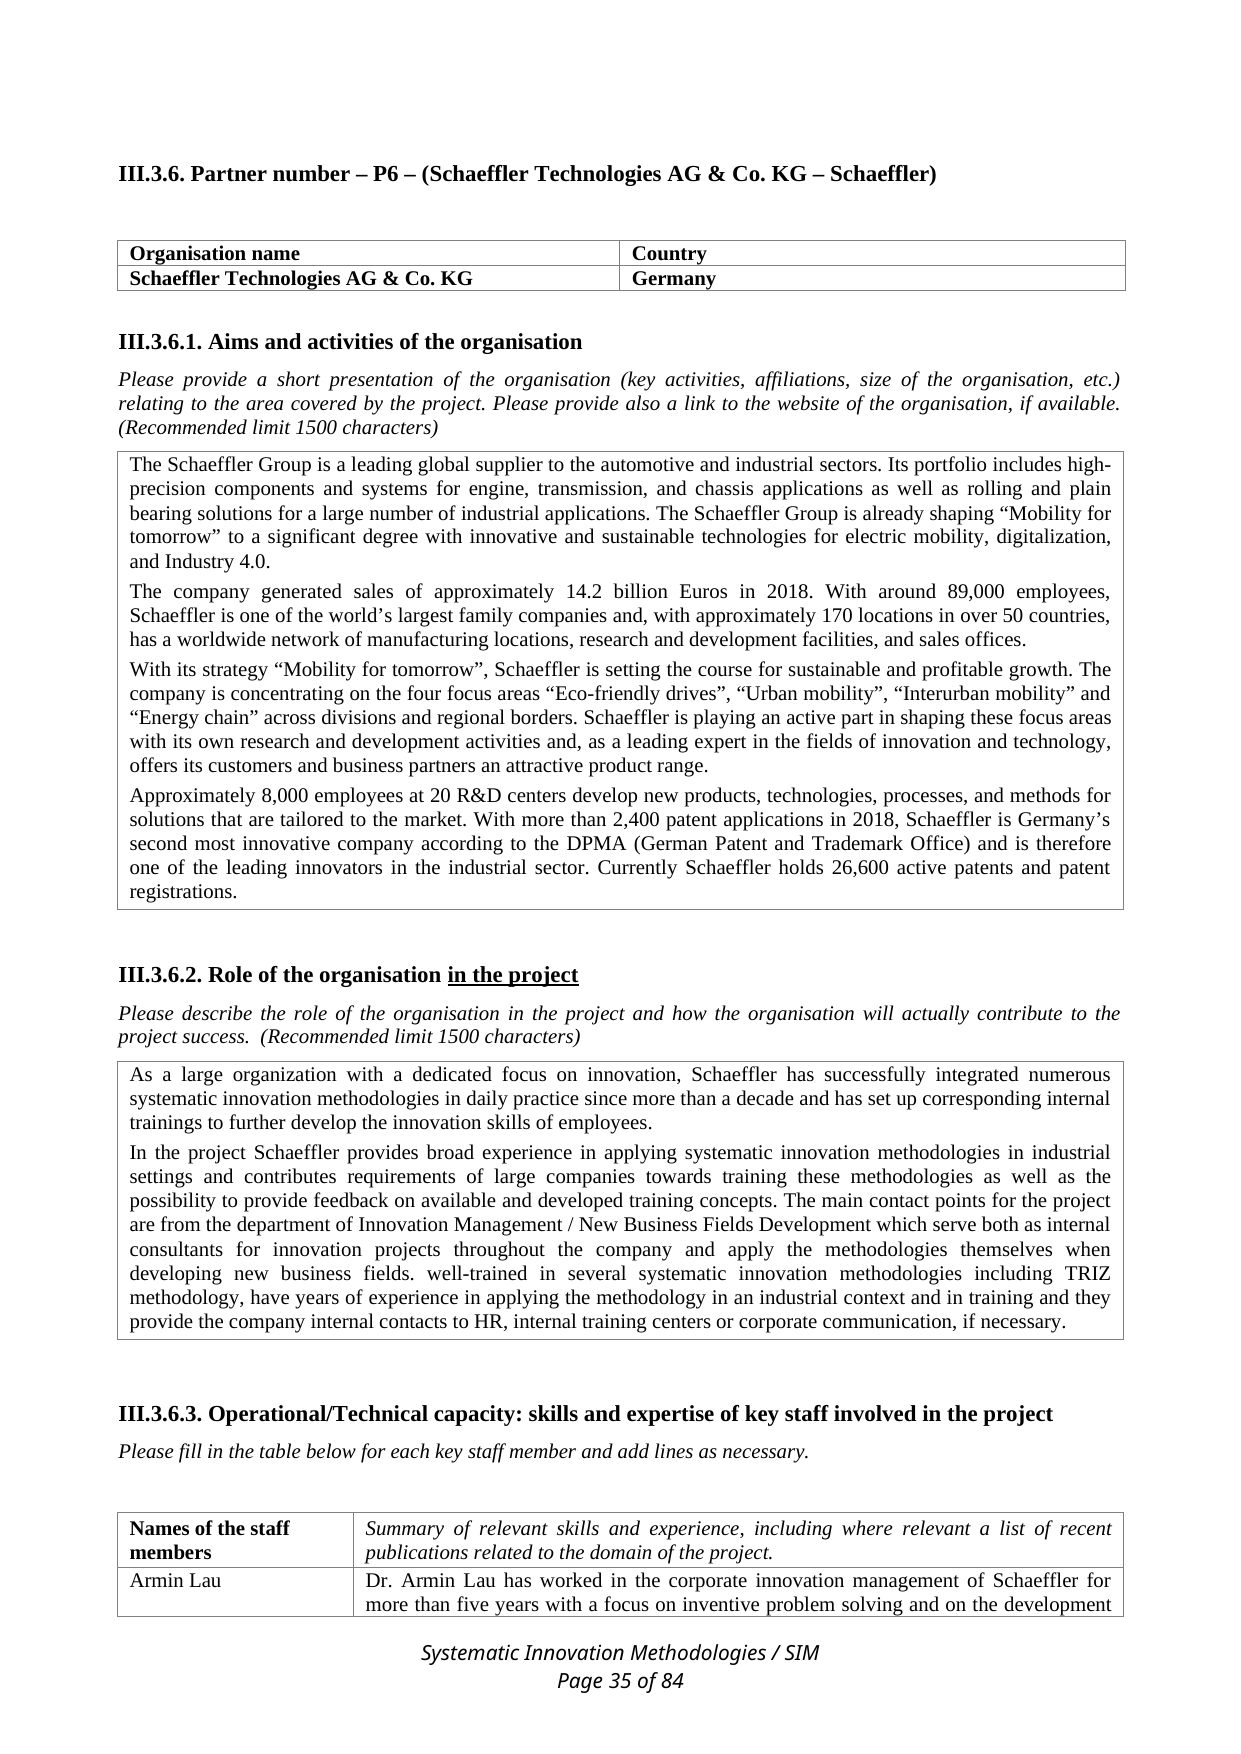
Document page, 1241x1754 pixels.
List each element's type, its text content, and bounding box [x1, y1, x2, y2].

text Please describe the role of the organisation in the project and how the organisation will actually contribute to the project success. (Recommended limit 1500 characters) [118, 1000, 1122, 1048]
table_header Country [620, 241, 1125, 265]
text Please provide a short presentation of the organisation (key activities, affiliations, size of the organisation, etc.) relating to the area covered by the project. Please provide also a link to the website of the organisation, if available. (Recommended limit 1500 characters) [118, 367, 1122, 439]
text III.3.6.3. Operational/Technical capacity: skills and expertise of key staff involved in the project [118, 1400, 1122, 1427]
table_cell Armin Lau [118, 1568, 353, 1616]
table_header Names of the staff members [118, 1513, 353, 1567]
table_cell Germany [620, 266, 1125, 290]
table_cell Schaeffler Technologies AG & Co. KG [118, 266, 619, 290]
text Please fill in the table below for each key staff member and add lines as necessary. [118, 1439, 1122, 1463]
table_header Organisation name [118, 241, 619, 265]
text III.3.6.1. Aims and activities of the organisation [118, 328, 1122, 354]
text III.3.6.2. Role of the organisation in the project [118, 962, 1122, 988]
table_header The Schaeffler Group is a leading global supplier to the automotive and industrial sectors. Its portfolio includes high-precision components and systems for engine, transmission, and chassis applications as well as rolling and plain bearing solutions for a large number of industrial applications. The Schaeffler Group is already shaping “Mobility for tomorrow” to a significant degree with innovative and sustainable technologies for electric mobility, digitalization, and Industry 4.0. The company generated sales of approximately 14.2 billion Euros in 2018. With around 89,000 employees, Schaeffler is one of the world’s largest family companies and, with approximately 170 locations in over 50 countries, has a worldwide network of manufacturing locations, research and development facilities, and sales offices. With its strategy “Mobility for tomorrow”, Schaeffler is setting the course for sustainable and profitable growth. The company is concentrating on the four focus areas “Eco-friendly drives”, “Urban mobility”, “Interurban mobility” and “Energy chain” across divisions and regional borders. Schaeffler is playing an active part in shaping these focus areas with its own research and development activities and, as a leading expert in the fields of innovation and technology, offers its customers and business partners an attractive product range. Approximately 8,000 employees at 20 R&D centers develop new products, technologies, processes, and methods for solutions that are tailored to the market. With more than 2,400 patent applications in 2018, Schaeffler is Germany’s second most innovative company according to the DPMA (German Patent and Trademark Office) and is therefore one of the leading innovators in the industrial sector. Currently Schaeffler holds 26,600 active patents and patent registrations. [118, 452, 1123, 909]
subtitle III.3.6. Partner number – P6 – (Schaeffler Technologies AG & Co. KG – Schaeffler) [118, 160, 1122, 187]
table_header As a large organization with a dedicated focus on innovation, Schaeffler has successfully integrated numerous systematic innovation methodologies in daily practice since more than a decade and has set up corresponding internal trainings to further develop the innovation skills of employees. In the project Schaeffler provides broad experience in applying systematic innovation methodologies in industrial settings and contributes requirements of large companies towards training these methodologies as well as the possibility to provide feedback on available and developed training concepts. The main contact points for the project are from the department of Innovation Management / New Business Fields Development which serve both as internal consultants for innovation projects throughout the company and apply the methodologies themselves when developing new business fields. well-trained in several systematic innovation methodologies including TRIZ methodology, have years of experience in applying the methodology in an industrial context and in training and they provide the company internal contacts to HR, internal training centers or corporate communication, if necessary. [118, 1062, 1123, 1339]
table_header Summary of relevant skills and experience, including where relevant a list of recent publications related to the domain of the project. [354, 1513, 1123, 1567]
table_cell Dr. Armin Lau has worked in the corporate innovation management of Schaeffler for more than five years with a focus on inventive problem solving and on the development [354, 1568, 1123, 1616]
